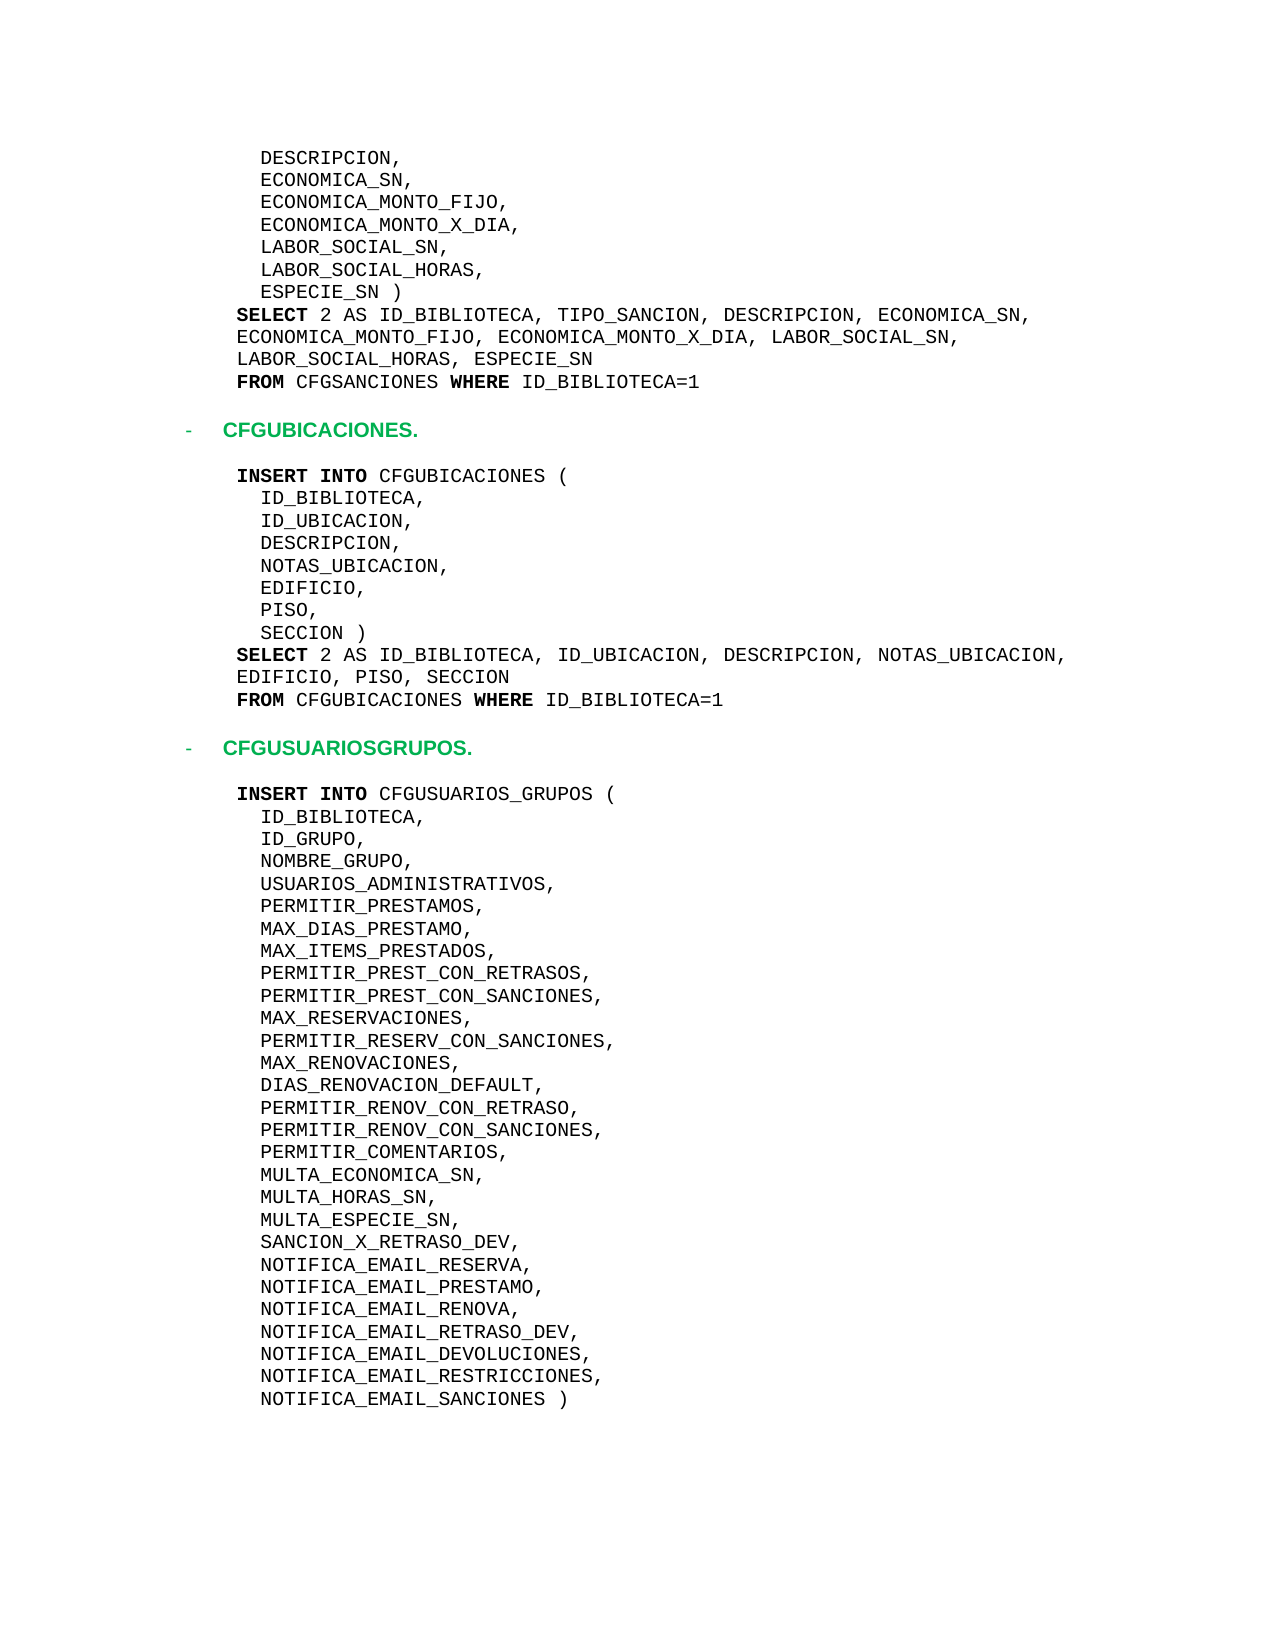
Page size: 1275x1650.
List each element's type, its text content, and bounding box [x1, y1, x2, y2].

text DESCRIPCION, [236, 148, 1157, 170]
text DIAS_RENOVACION_DEFAULT, [236, 1075, 1157, 1098]
text ECONOMICA_MONTO_FIJO, [236, 192, 1157, 215]
text ID_UBICACION, [236, 511, 1157, 533]
text LABOR_SOCIAL_HORAS, [236, 260, 1157, 282]
text PERMITIR_RENOV_CON_SANCIONES, [236, 1120, 1157, 1142]
text PERMITIR_PREST_CON_RETRASOS, [236, 963, 1157, 986]
text MAX_ITEMS_PRESTADOS, [236, 941, 1157, 963]
text NOTIFICA_EMAIL_RETRASO_DEV, [236, 1322, 1157, 1344]
text NOTIFICA_EMAIL_DEVOLUCIONES, [236, 1344, 1157, 1366]
text SELECT 2 AS ID_BIBLIOTECA, TIPO_SANCION, DESCRIPCION, ECONOMICA_SN, ECONOMICA_MONTO_FIJO, ECONOMICA_MONTO_X_DIA, LABOR_SOCIAL_SN, LABOR_SOCIAL_HORAS, ESPECIE_SN [236, 304, 1157, 372]
text NOTIFICA_EMAIL_RENOVA, [236, 1299, 1157, 1322]
text FROM CFGUBICACIONES WHERE ID_BIBLIOTECA=1 [236, 690, 1157, 712]
text PISO, [236, 600, 1157, 623]
text MAX_DIAS_PRESTAMO, [236, 918, 1157, 941]
text PERMITIR_RENOV_CON_RETRASO, [236, 1098, 1157, 1120]
text NOTIFICA_EMAIL_RESERVA, [236, 1254, 1157, 1277]
text ID_GRUPO, [236, 829, 1157, 851]
text NOTIFICA_EMAIL_RESTRICCIONES, [236, 1366, 1157, 1389]
text INSERT INTO CFGUSUARIOS_GRUPOS ( [236, 784, 1157, 807]
text NOMBRE_GRUPO, [236, 851, 1157, 874]
text MAX_RENOVACIONES, [236, 1053, 1157, 1075]
text SECCION ) [236, 623, 1157, 645]
text MULTA_ECONOMICA_SN, [236, 1165, 1157, 1187]
text MULTA_HORAS_SN, [236, 1187, 1157, 1210]
text FROM CFGSANCIONES WHERE ID_BIBLIOTECA=1 [236, 372, 1157, 394]
text NOTIFICA_EMAIL_SANCIONES ) [236, 1389, 1157, 1411]
text ECONOMICA_SN, [236, 170, 1157, 192]
text ID_BIBLIOTECA, [236, 807, 1157, 829]
text PERMITIR_PRESTAMOS, [236, 896, 1157, 918]
text NOTAS_UBICACION, [236, 556, 1157, 578]
text USUARIOS_ADMINISTRATIVOS, [236, 874, 1157, 896]
text LABOR_SOCIAL_SN, [236, 237, 1157, 260]
text NOTIFICA_EMAIL_PRESTAMO, [236, 1277, 1157, 1299]
text EDIFICIO, [236, 578, 1157, 600]
text MULTA_ESPECIE_SN, [236, 1210, 1157, 1232]
text MAX_RESERVACIONES, [236, 1008, 1157, 1031]
list CFGUSUARIOSGRUPOS. [185, 736, 1157, 760]
text ID_BIBLIOTECA, [236, 488, 1157, 511]
text SELECT 2 AS ID_BIBLIOTECA, ID_UBICACION, DESCRIPCION, NOTAS_UBICACION, EDIFICIO, PISO, SECCION [236, 645, 1157, 690]
text INSERT INTO CFGUBICACIONES ( [236, 466, 1157, 488]
text ESPECIE_SN ) [236, 282, 1157, 304]
text ECONOMICA_MONTO_X_DIA, [236, 215, 1157, 237]
text SANCION_X_RETRASO_DEV, [236, 1232, 1157, 1254]
text PERMITIR_COMENTARIOS, [236, 1142, 1157, 1165]
text DESCRIPCION, [236, 533, 1157, 556]
list CFGUBICACIONES. [185, 418, 1157, 442]
text PERMITIR_PREST_CON_SANCIONES, [236, 986, 1157, 1008]
text PERMITIR_RESERV_CON_SANCIONES, [236, 1031, 1157, 1053]
